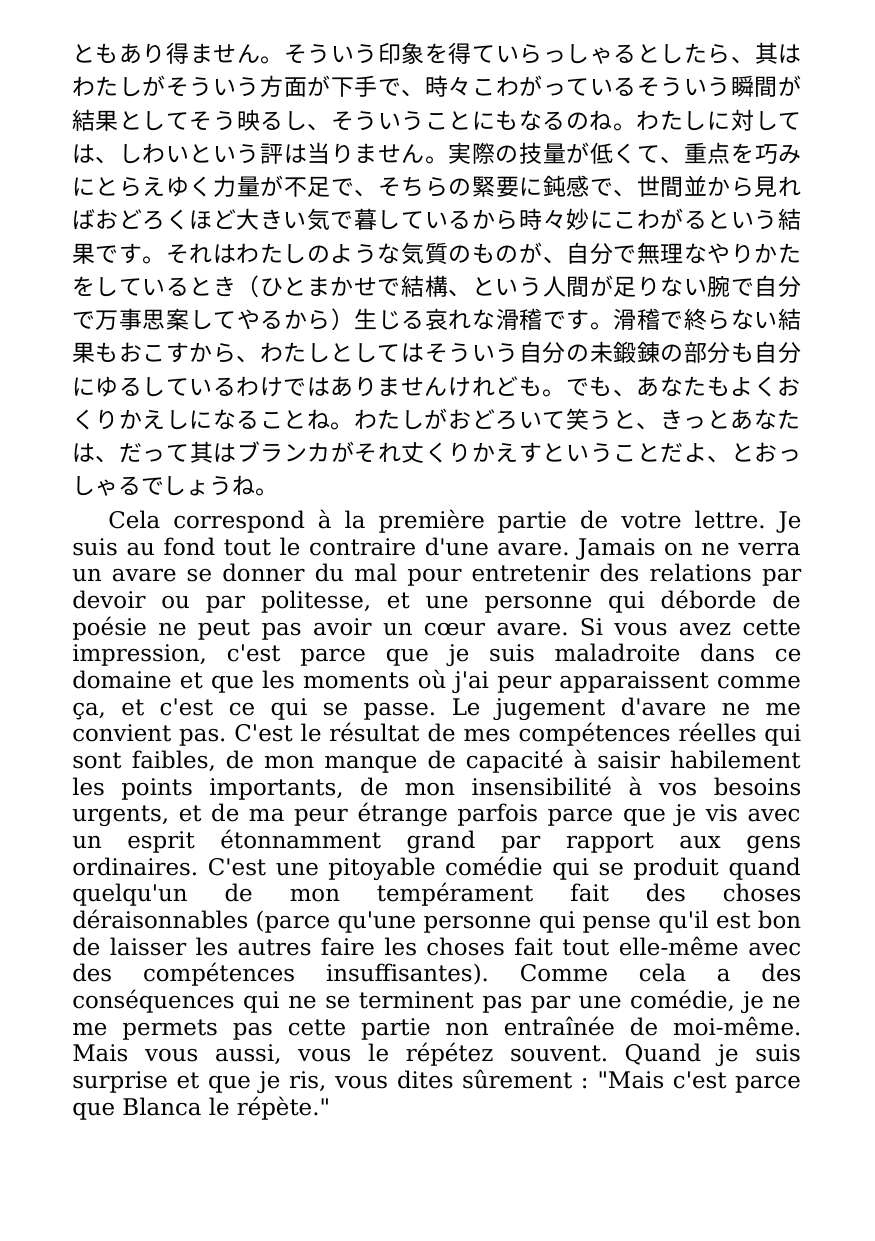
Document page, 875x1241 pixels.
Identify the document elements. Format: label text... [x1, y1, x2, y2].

text Cela correspond à la première partie de votre lettre. Je suis au fond tout le contraire d'une avare. Jamais on ne verra un avare se donner du mal pour entretenir des relations par devoir ou par politesse, et une personne qui déborde de poésie ne peut pas avoir un cœur avare. Si vous avez cette impression, c'est parce que je suis maladroite dans ce domaine et que les moments où j'ai peur apparaissent comme ça, et c'est ce qui se passe. Le jugement d'avare ne me convient pas. C'est le résultat de mes compétences réelles qui sont faibles, de mon manque de capacité à saisir habilement les points importants, de mon insensibilité à vos besoins urgents, et de ma peur étrange parfois parce que je vis avec un esprit étonnamment grand par rapport aux gens ordinaires. C'est une pitoyable comédie qui se produit quand quelqu'un de mon tempérament fait des choses déraisonnables (parce qu'une personne qui pense qu'il est bon de laisser les autres faire les choses fait tout elle-même avec des compétences insuffisantes). Comme cela a des conséquences qui ne se terminent pas par une comédie, je ne me permets pas cette partie non entraînée de moi-même. Mais vous aussi, vous le répétez souvent. Quand je suis surprise et que je ris, vous dites sûrement : "Mais c'est parce que Blanca le répète." [72, 507, 802, 1121]
text ともあり得ません。そういう印象を得ていらっしゃるとしたら、其はわたしがそういう方面が下手で、時々こわがっているそういう瞬間が結果としてそう映るし、そういうことにもなるのね。わたしに対しては、しわいという評は当りません。実際の技量が低くて、重点を巧みにとらえゆく力量が不足で、そちらの緊要に鈍感で、世間並から見ればおどろくほど大きい気で暮しているから時々妙にこわがるという結果です。それはわたしのような気質のものが、自分で無理なやりかたをしているとき（ひとまかせで結構、という人間が足りない腕で自分で万事思案してやるから）生じる哀れな滑稽です。滑稽で終らない結果もおこすから、わたしとしてはそういう自分の未鍛錬の部分も自分にゆるしているわけではありませんけれども。でも、あなたもよくおくりかえしになることね。わたしがおどろいて笑うと、きっとあなたは、だって其はブランカがそれ丈くりかえすということだよ、とおっしゃるでしょうね。 [72, 36, 802, 501]
